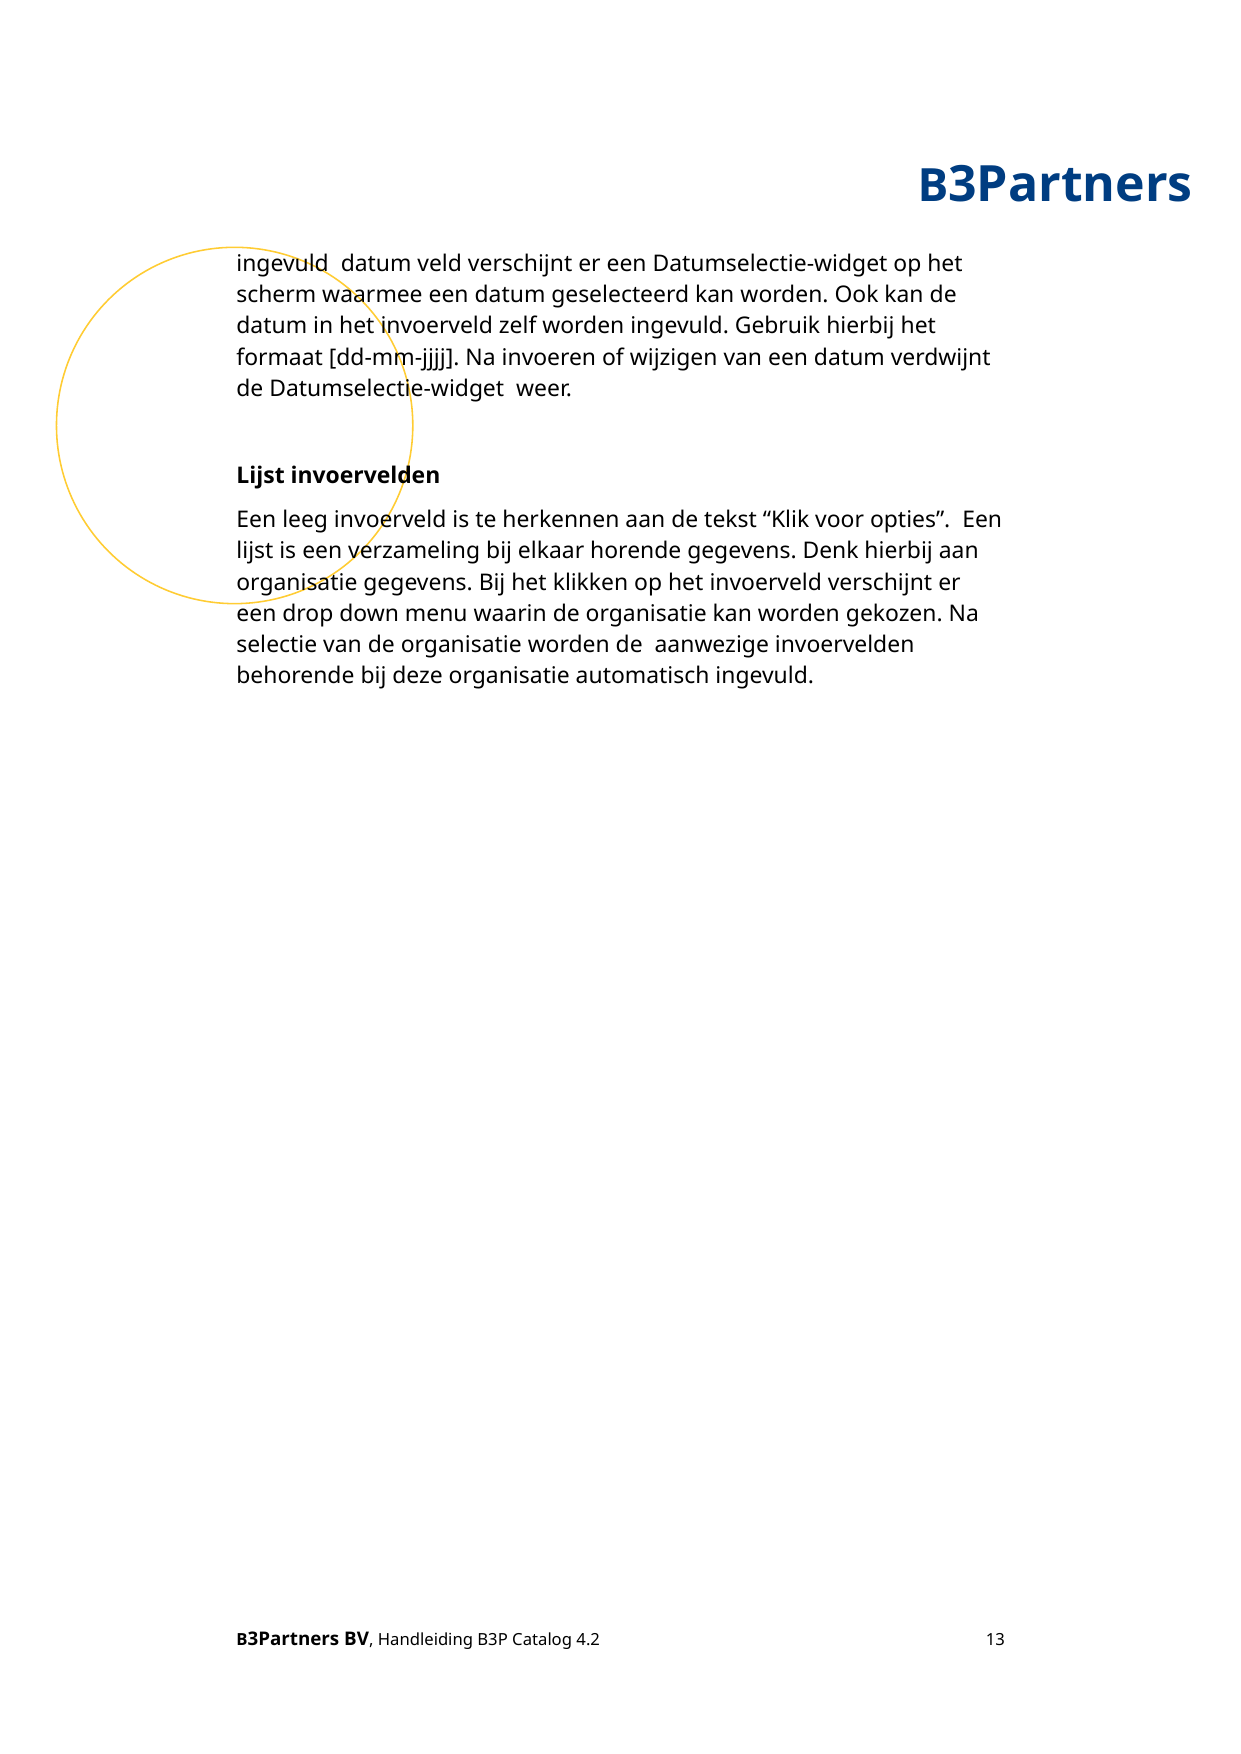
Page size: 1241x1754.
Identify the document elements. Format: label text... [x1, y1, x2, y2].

text Lijst invoervelden [402, 459, 1004, 491]
text Een leeg invoerveld is te herkennen aan de tekst “Klik voor opties”. Een lijst is een verzameling bij elkaar horende gegevens. Denk hierbij aan organisatie gegevens. Bij het klikken op het invoerveld verschijnt er een drop down menu waarin de organisatie kan worden gekozen. Na selectie van de organisatie worden de aanwezige invoervelden behorende bij deze organisatie automatisch ingevuld. [236, 503, 1004, 691]
text Een datum invoerveld is te herkennen aan de tekst “klik om te bewerken [dd-mm-jjjj]. Bij het klikken op een leeg dan wel reeds ingevuld datum veld verschijnt er een Datumselectie-widget op het scherm waarmee een datum geselecteerd kan worden. Ook kan de datum in het invoerveld zelf worden ingevuld. Gebruik hierbij het formaat [dd-mm-jjjj]. Na invoeren of wijzigen van een datum verdwijnt de Datumselectie-widget weer. [258, 247, 1004, 403]
